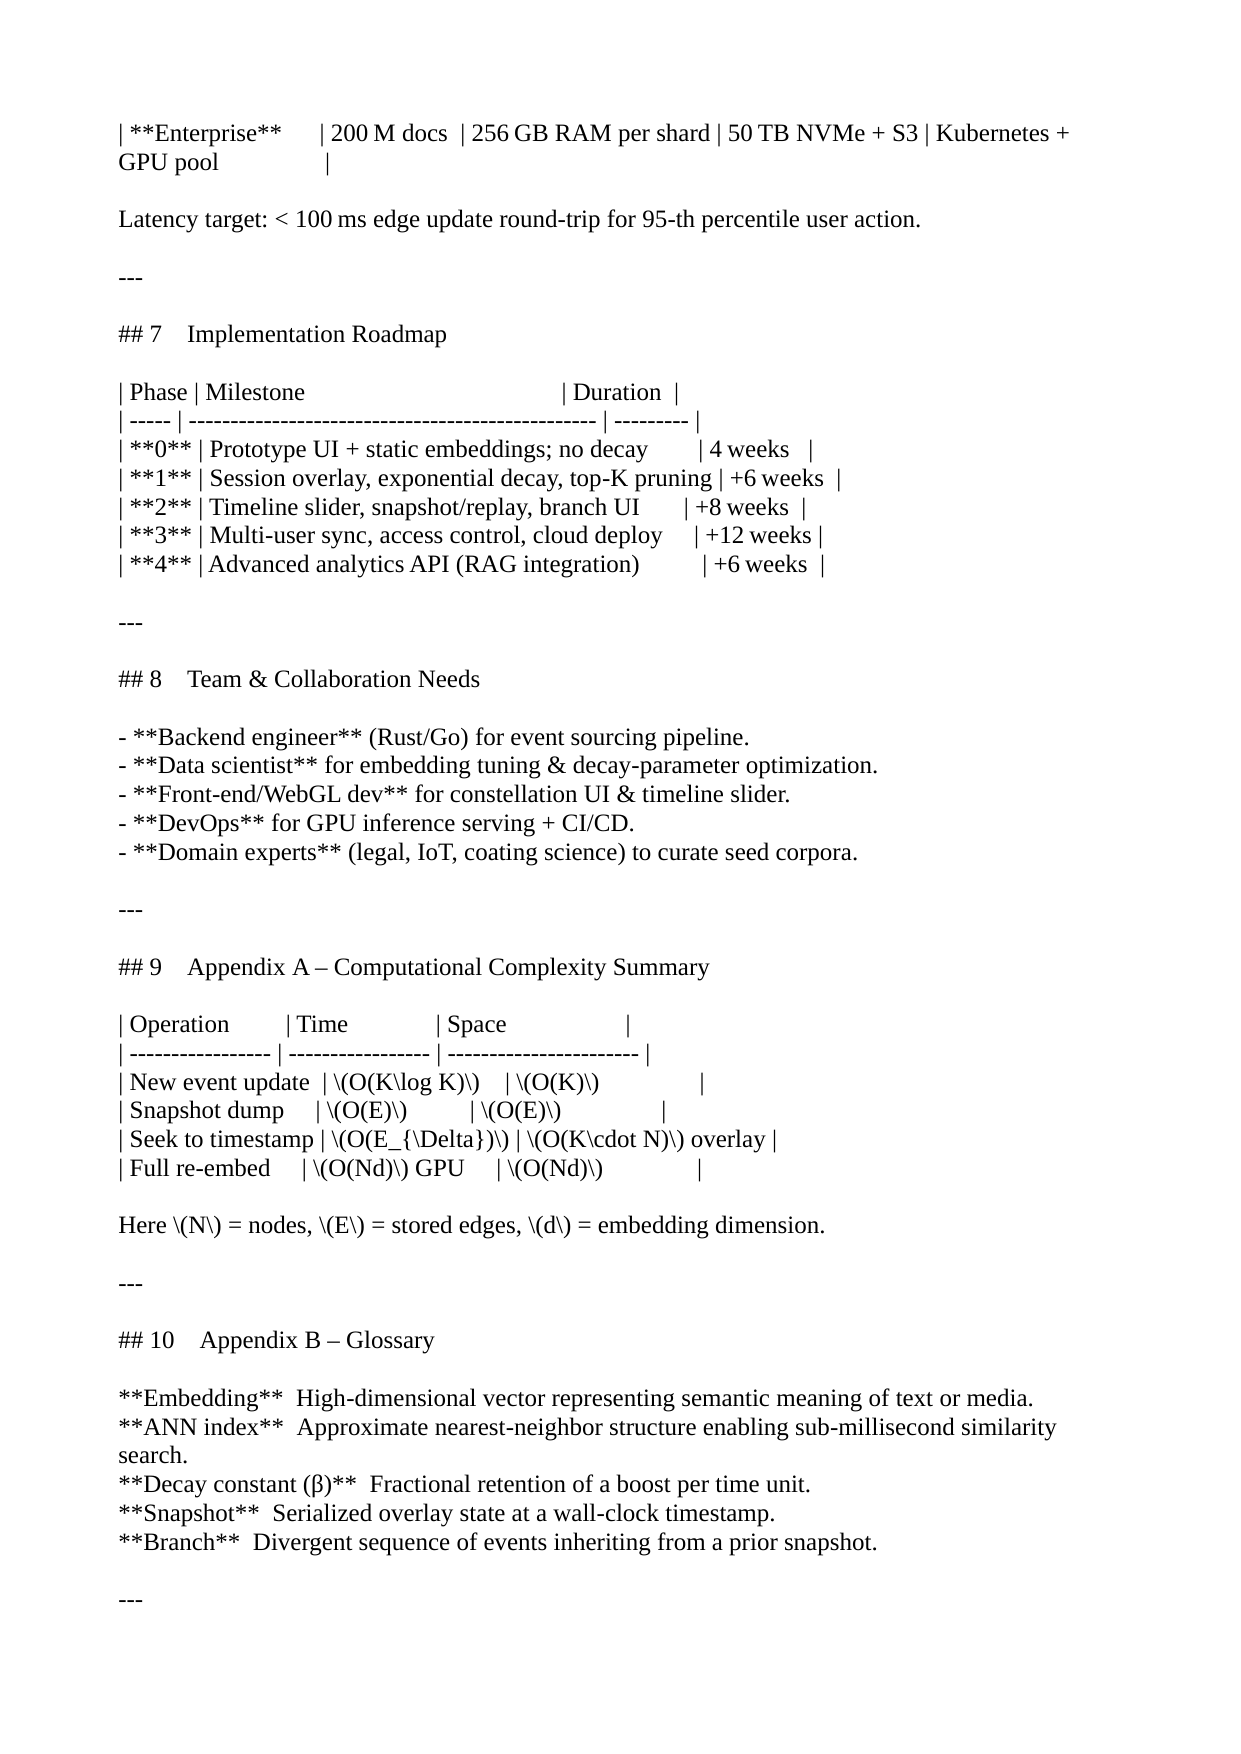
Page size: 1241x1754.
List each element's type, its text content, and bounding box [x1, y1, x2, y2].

text - **Data scientist** for embedding tuning & decay‑parameter optimization. [118, 751, 1122, 779]
text | **2** | Timeline slider, snapshot/replay, branch UI | +8 weeks | [118, 492, 1122, 521]
text **ANN index** Approximate nearest‑neighbor structure enabling sub‑millisecond similarity search. [118, 1412, 1122, 1469]
text --- [118, 607, 1122, 636]
text | Seek to timestamp | \(O(E_{\Delta})\) | \(O(K\cdot N)\) overlay | [118, 1124, 1122, 1153]
text Latency target: < 100 ms edge update round‑trip for 95‑th percentile user action. [118, 204, 1122, 233]
text **Branch** Divergent sequence of events inheriting from a prior snapshot. [118, 1527, 1122, 1556]
text ## 8 Team & Collaboration Needs [118, 664, 1122, 693]
text | Phase | Milestone | Duration | [118, 377, 1122, 406]
text | **1** | Session overlay, exponential decay, top‑K pruning | +6 weeks | [118, 463, 1122, 492]
text --- [118, 262, 1122, 291]
text - **Front‑end/WebGL dev** for constellation UI & timeline slider. [118, 779, 1122, 808]
text --- [118, 894, 1122, 923]
text **Embedding** High‑dimensional vector representing semantic meaning of text or media. [118, 1383, 1122, 1412]
text | **4** | Advanced analytics API (RAG integration) | +6 weeks | [118, 549, 1122, 578]
text | Full re‑embed | \(O(Nd)\) GPU | \(O(Nd)\) | [118, 1153, 1122, 1182]
text ## 9 Appendix A – Computational Complexity Summary [118, 952, 1122, 981]
text - **Backend engineer** (Rust/Go) for event sourcing pipeline. [118, 722, 1122, 751]
text | Operation | Time | Space | [118, 1009, 1122, 1038]
text | **3** | Multi‑user sync, access control, cloud deploy | +12 weeks | [118, 521, 1122, 549]
text | Snapshot dump | \(O(E)\) | \(O(E)\) | [118, 1096, 1122, 1124]
text - **DevOps** for GPU inference serving + CI/CD. [118, 808, 1122, 837]
text | ----- | ------------------------------------------------- | --------- | [118, 406, 1122, 434]
text | **0** | Prototype UI + static embeddings; no decay | 4 weeks | [118, 434, 1122, 463]
text Here \(N\) = nodes, \(E\) = stored edges, \(d\) = embedding dimension. [118, 1211, 1122, 1239]
text - **Domain experts** (legal, IoT, coating science) to curate seed corpora. [118, 837, 1122, 866]
text | **Enterprise** | 200 M docs | 256 GB RAM per shard | 50 TB NVMe + S3 | Kubernetes + GPU pool | [118, 118, 1122, 176]
text **Decay constant (β)** Fractional retention of a boost per time unit. [118, 1469, 1122, 1498]
text --- [118, 1268, 1122, 1297]
text ## 7 Implementation Roadmap [118, 319, 1122, 348]
text ## 10 Appendix B – Glossary [118, 1326, 1122, 1354]
text | New event update | \(O(K\log K)\) | \(O(K)\) | [118, 1067, 1122, 1096]
text --- [118, 1584, 1122, 1613]
text | ----------------- | ----------------- | ----------------------- | [118, 1038, 1122, 1067]
text **Snapshot** Serialized overlay state at a wall‑clock timestamp. [118, 1498, 1122, 1527]
